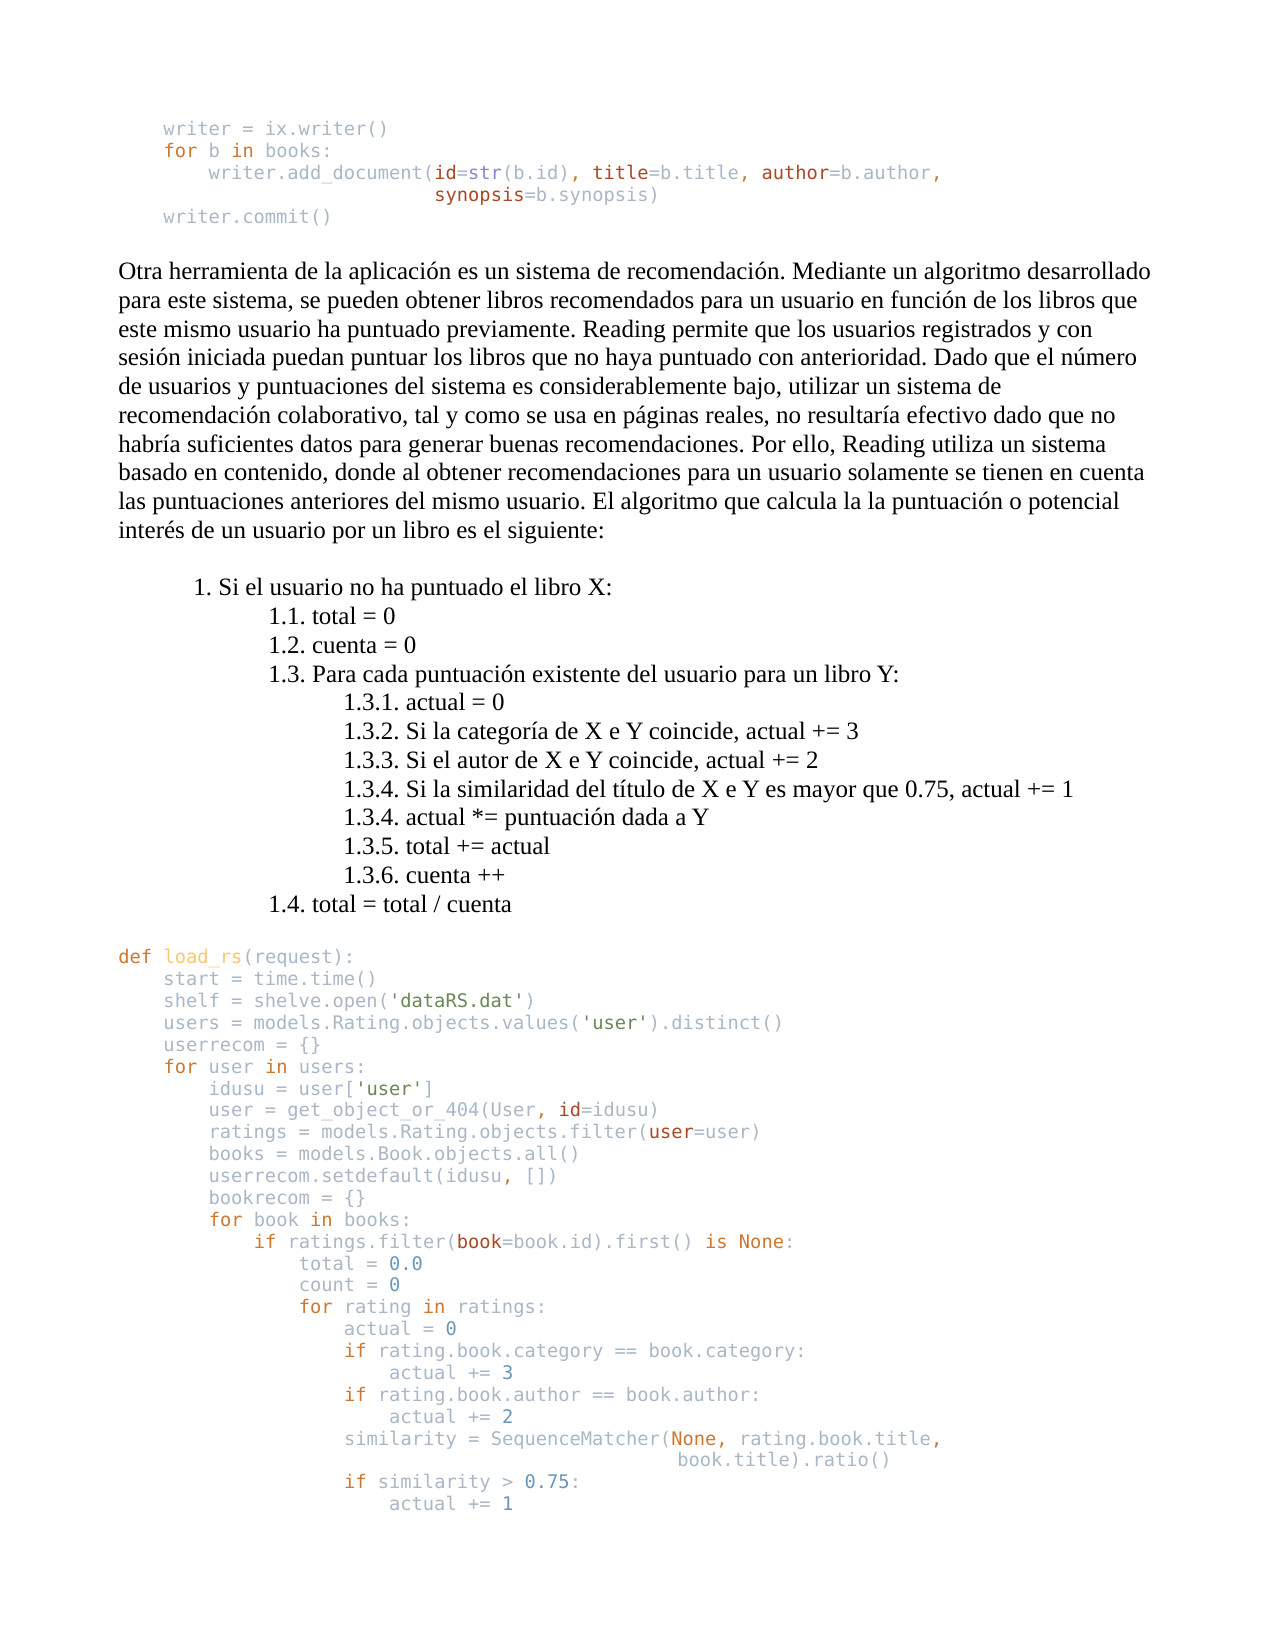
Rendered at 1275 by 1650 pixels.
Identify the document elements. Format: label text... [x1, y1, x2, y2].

text 1.3.3. Si el autor de X e Y coincide, actual += 2 [118, 745, 1157, 774]
text writer = ix.writer() for b in books: writer.add_document(id=str(b.id), title=b.title, author=b.author, synopsis=b.synopsis) writer.commit() [118, 118, 1157, 227]
text 1.4. total = total / cuenta [118, 889, 1157, 917]
text def load_rs(request): start = time.time() shelf = shelve.open('dataRS.dat') users = models.Rating.objects.values('user').distinct() userrecom = {} for user in users: idusu = user['user'] user = get_object_or_404(User, id=idusu) ratings = models.Rating.objects.filter(user=user) books = models.Book.objects.all() userrecom.setdefault(idusu, []) bookrecom = {} for book in books: if ratings.filter(book=book.id).first() is None: total = 0.0 count = 0 for rating in ratings: actual = 0 if rating.book.category == book.category: actual += 3 if rating.book.author == book.author: actual += 2 similarity = SequenceMatcher(None, rating.book.title, book.title).ratio() if similarity > 0.75: actual += 1 [118, 946, 1157, 1515]
text 1.1. total = 0 [118, 601, 1157, 630]
text 1.3. Para cada puntuación existente del usuario para un libro Y: [118, 659, 1157, 687]
text 1.3.1. actual = 0 [118, 687, 1157, 716]
text 1.3.2. Si la categoría de X e Y coincide, actual += 3 [118, 716, 1157, 745]
text 1.3.5. total += actual [118, 831, 1157, 860]
text 1.3.6. cuenta ++ [118, 860, 1157, 889]
text 1.3.4. actual *= puntuación dada a Y [118, 802, 1157, 831]
text 1.2. cuenta = 0 [118, 630, 1157, 659]
text 1. Si el usuario no ha puntuado el libro X: [118, 572, 1157, 601]
text Otra herramienta de la aplicación es un sistema de recomendación. Mediante un algoritmo desarrollado para este sistema, se pueden obtener libros recomendados para un usuario en función de los libros que este mismo usuario ha puntuado previamente. Reading permite que los usuarios registrados y con sesión iniciada puedan puntuar los libros que no haya puntuado con anterioridad. Dado que el número de usuarios y puntuaciones del sistema es considerablemente bajo, utilizar un sistema de recomendación colaborativo, tal y como se usa en páginas reales, no resultaría efectivo dado que no habría suficientes datos para generar buenas recomendaciones. Por ello, Reading utiliza un sistema basado en contenido, donde al obtener recomendaciones para un usuario solamente se tienen en cuenta las puntuaciones anteriores del mismo usuario. El algoritmo que calcula la la puntuación o potencial interés de un usuario por un libro es el siguiente: [118, 256, 1157, 544]
text 1.3.4. Si la similaridad del título de X e Y es mayor que 0.75, actual += 1 [118, 774, 1157, 802]
